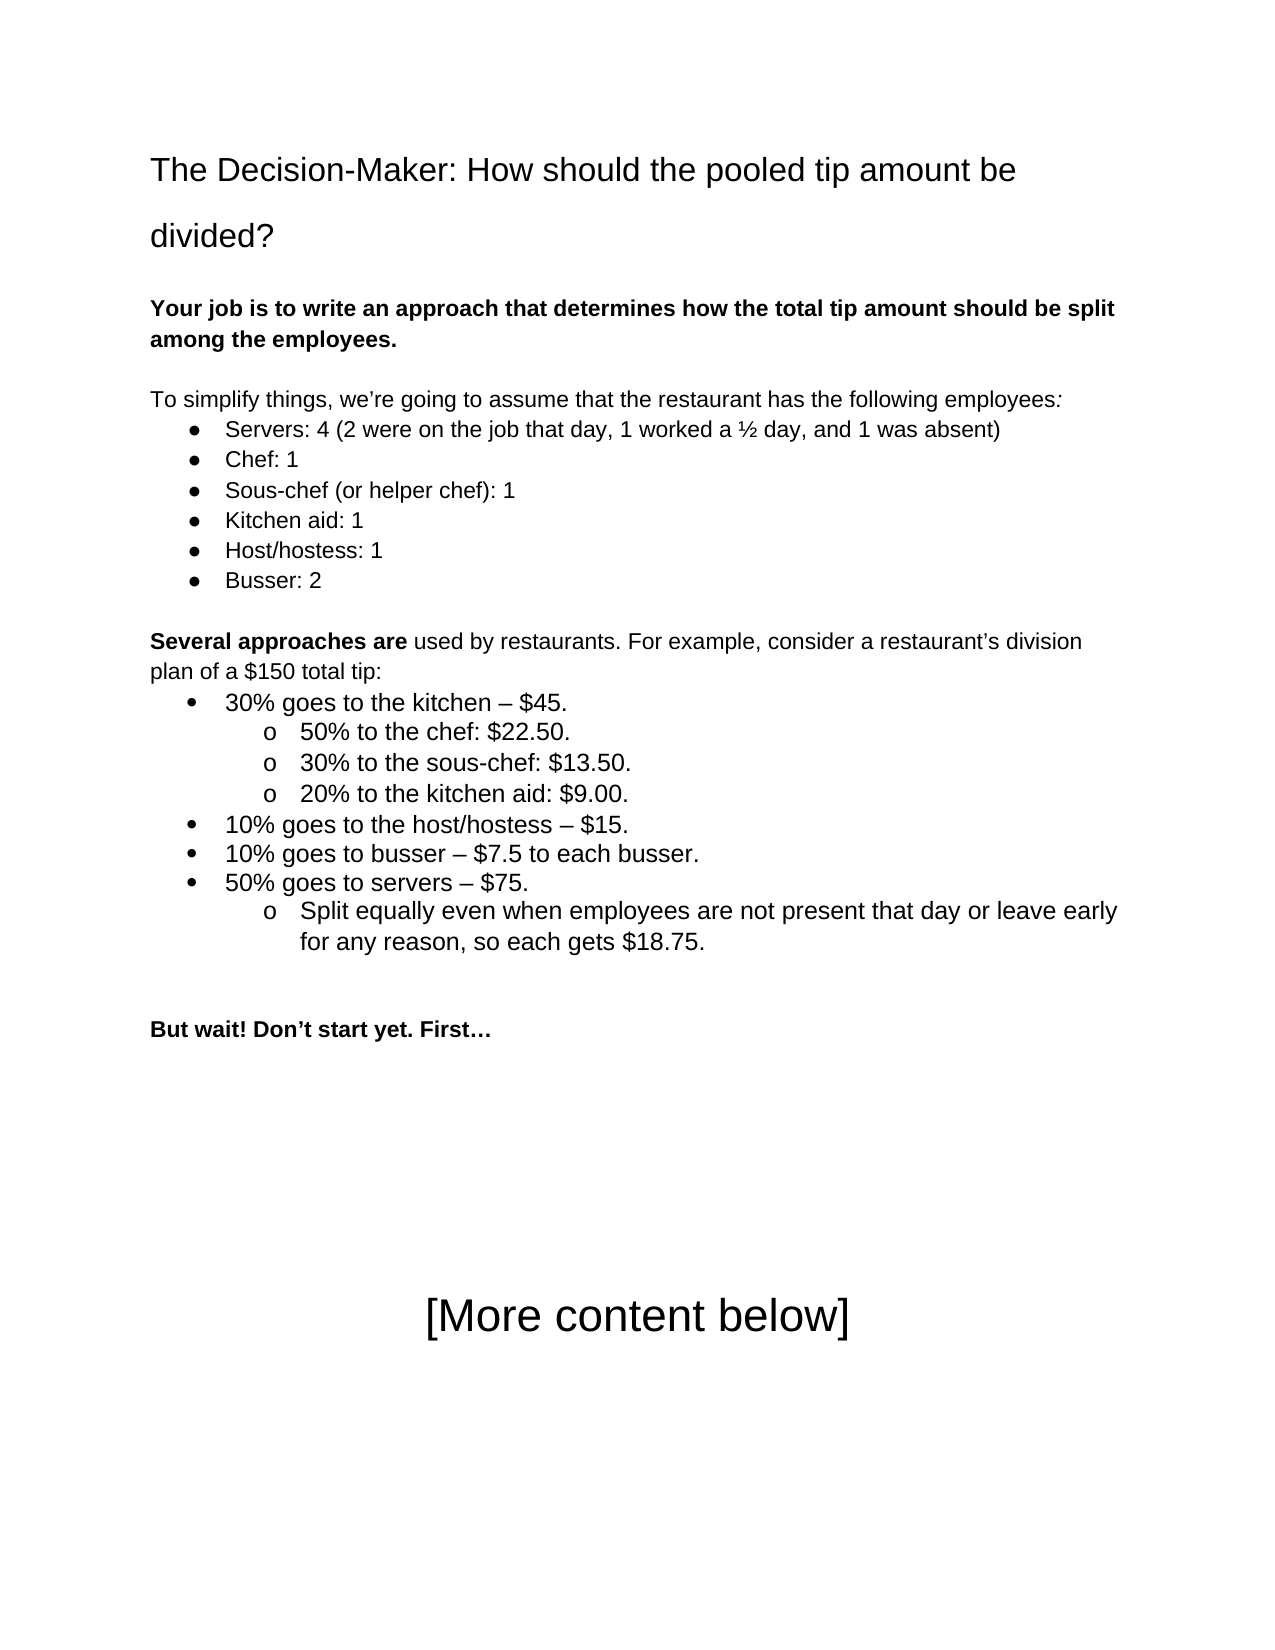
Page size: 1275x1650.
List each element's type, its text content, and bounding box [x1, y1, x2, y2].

text [More content below] [150, 1288, 1125, 1341]
subtitle The Decision-Maker: How should the pooled tip amount be divided? [150, 150, 1125, 255]
list 30% goes to the kitchen – $45. [187, 688, 1125, 717]
list Kitchen aid: 1 [187, 507, 1125, 533]
list 50% to the chef: $22.50. [262, 717, 1125, 748]
list Servers: 4 (2 were on the job that day, 1 worked a ½ day, and 1 was absent) [187, 416, 1125, 443]
list 20% to the kitchen aid: $9.00. [262, 779, 1125, 810]
list 50% goes to servers – $75. [187, 867, 1125, 896]
list 30% to the sous-chef: $13.50. [262, 748, 1125, 779]
list 10% goes to the host/hostess – $15. [187, 810, 1125, 839]
list Sous-chef (or helper chef): 1 [187, 477, 1125, 503]
list Chef: 1 [187, 446, 1125, 473]
list Busser: 2 [187, 567, 1125, 594]
list Split equally even when employees are not present that day or leave early for any reason, so each gets $18.75. [262, 896, 1125, 956]
text But wait! Don’t start yet. First… [150, 1016, 1125, 1043]
list 10% goes to busser – $7.5 to each busser. [187, 839, 1125, 867]
text Several approaches are used by restaurants. For example, consider a restaurant’s division plan of a $150 total tip: [150, 628, 1125, 684]
list Host/hostess: 1 [187, 537, 1125, 563]
text To simplify things, we’re going to assume that the restaurant has the following employees: [150, 386, 1125, 412]
text Your job is to write an approach that determines how the total tip amount should be split among the employees. [150, 295, 1125, 352]
